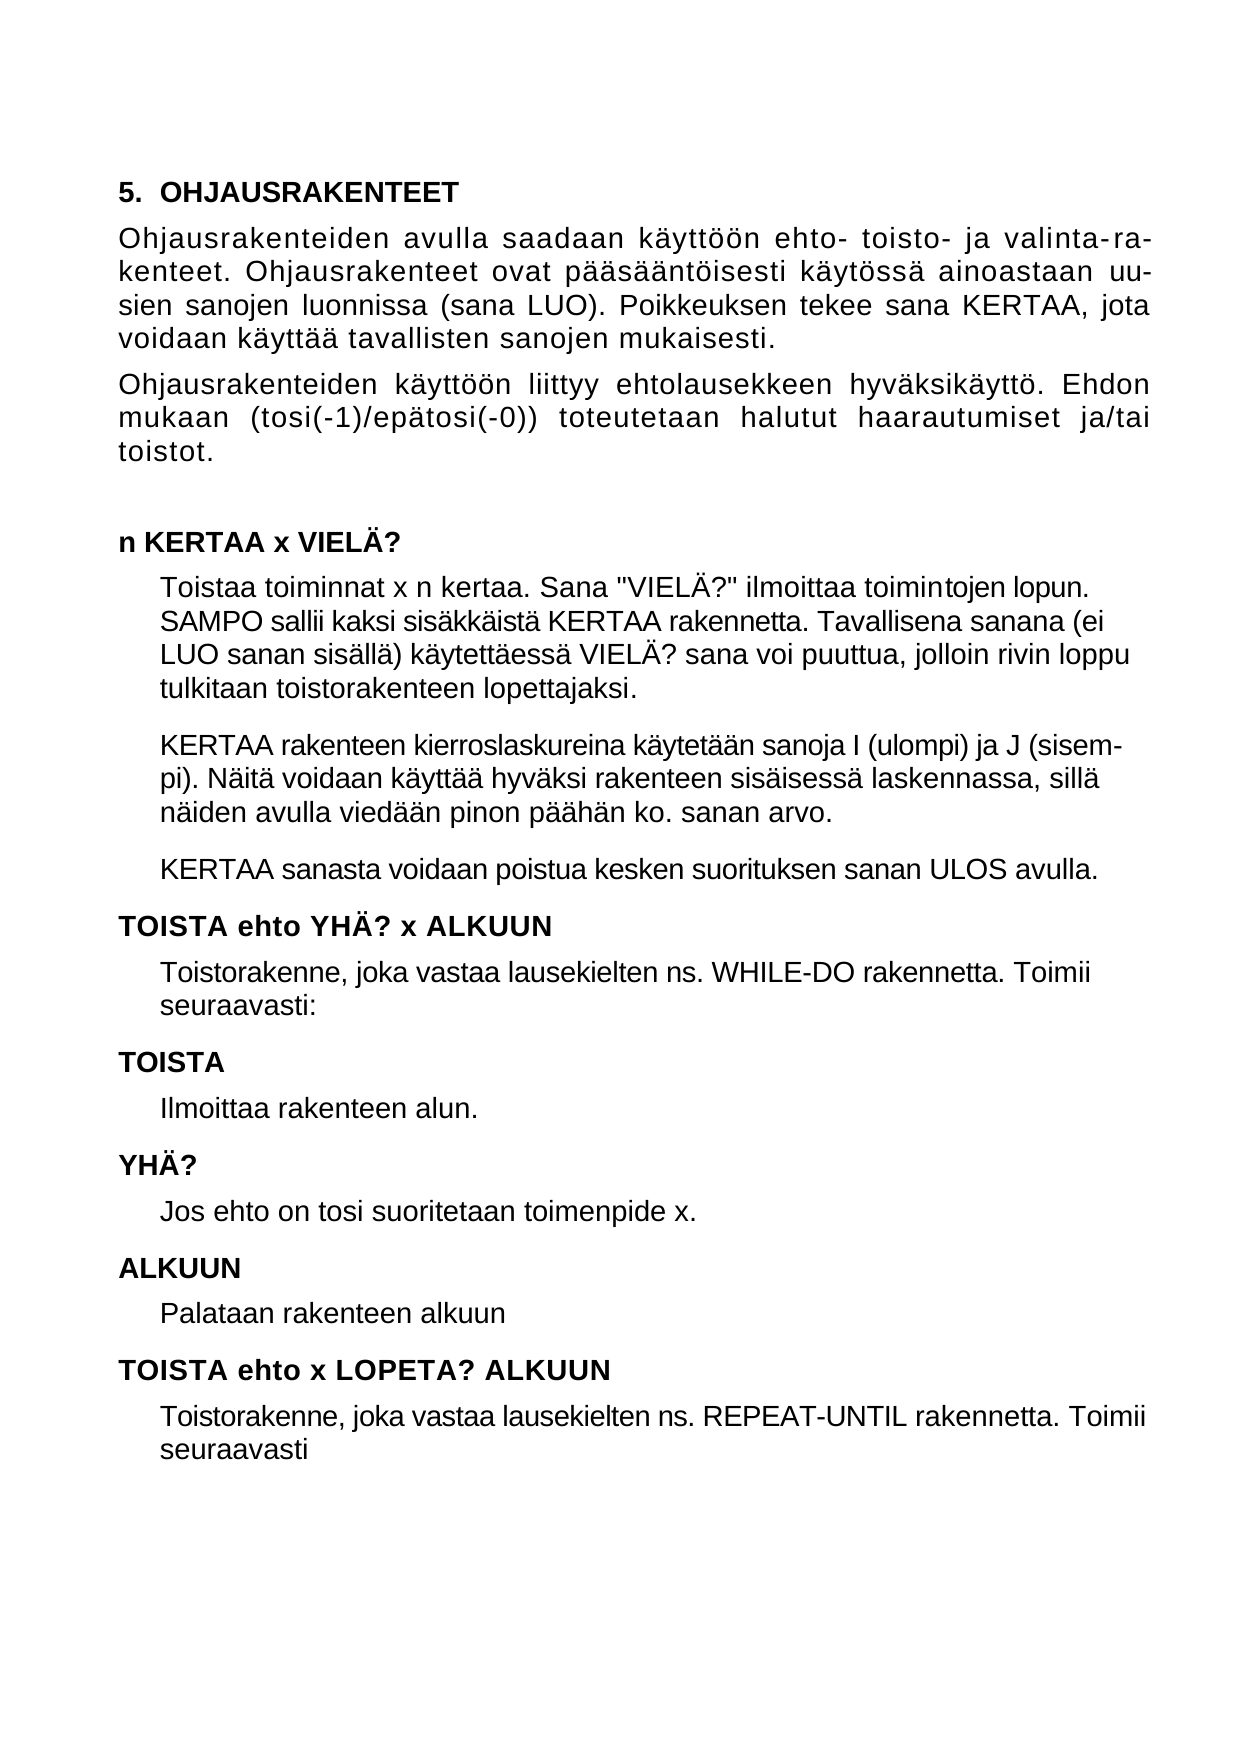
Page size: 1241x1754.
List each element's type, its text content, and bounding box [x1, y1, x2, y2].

text n KERTAA x VIELÄ? [118, 525, 1152, 558]
text Toistorakenne, joka vastaa lausekielten ns. REPEAT-UNTIL rakennetta. Toimii seu­raavasti [159, 1399, 1152, 1466]
text YHÄ? [118, 1148, 1152, 1182]
text Jos ehto on tosi suoritetaan toimenpide x. [159, 1193, 1152, 1227]
text TOISTA ehto YHÄ? x ALKUUN [118, 909, 1152, 943]
text ALKUUN [118, 1251, 1152, 1284]
text Palataan rakenteen alkuun [159, 1296, 1152, 1330]
text Toistorakenne, joka vastaa lausekielten ns. WHILE-DO rakennetta. Toimii seuraa­vasti: [159, 955, 1152, 1022]
text Toistaa toiminnat x n kertaa. Sana "VIELÄ?" ilmoittaa toimin­tojen lopun. SAM­PO sallii kaksi sisäkkäistä KERTAA rakennetta. Tavallisena sanana (ei LUO sanan sisällä) käytettäessä VIELÄ? sana voi puuttua, jolloin rivin loppu tulkitaan toistorakenteen lopettajaksi. [159, 570, 1152, 704]
text Ohjausrakenteiden käyttöön liittyy ehtolausekkeen hyväksikäyttö. Ehdon mukaan (tosi(-1)/epätosi(-0)) toteutetaan halutut haarautumiset ja/tai toistot. [118, 367, 1152, 467]
text KERTAA rakenteen kierroslaskureina käytetään sanoja I (ulompi) ja J (sisem­pi). Näitä voidaan käyttää hyväksi rakenteen sisäisessä laskennassa, sillä näiden avulla viedään pinon päähän ko. sanan arvo. [159, 728, 1152, 828]
text Ilmoittaa rakenteen alun. [159, 1091, 1152, 1124]
text Ohjausrakenteiden avulla saadaan käyttöön ehto- toisto- ja valinta-ra­kenteet. Ohjausrakenteet ovat pääsääntöisesti käytössä ainoastaan uu­sien sanojen luonnissa (sana LUO). Poikkeuksen tekee sana KERTAA, jota voidaan käyttää tavallisten sanojen mukaisesti. [118, 221, 1152, 355]
subtitle OHJAUSRAKENTEET [118, 175, 1152, 209]
text TOISTA ehto x LOPETA? ALKUUN [118, 1353, 1152, 1387]
text TOISTA [118, 1046, 1152, 1079]
text KERTAA sanasta voidaan poistua kesken suorituksen sanan ULOS avulla. [159, 852, 1152, 886]
